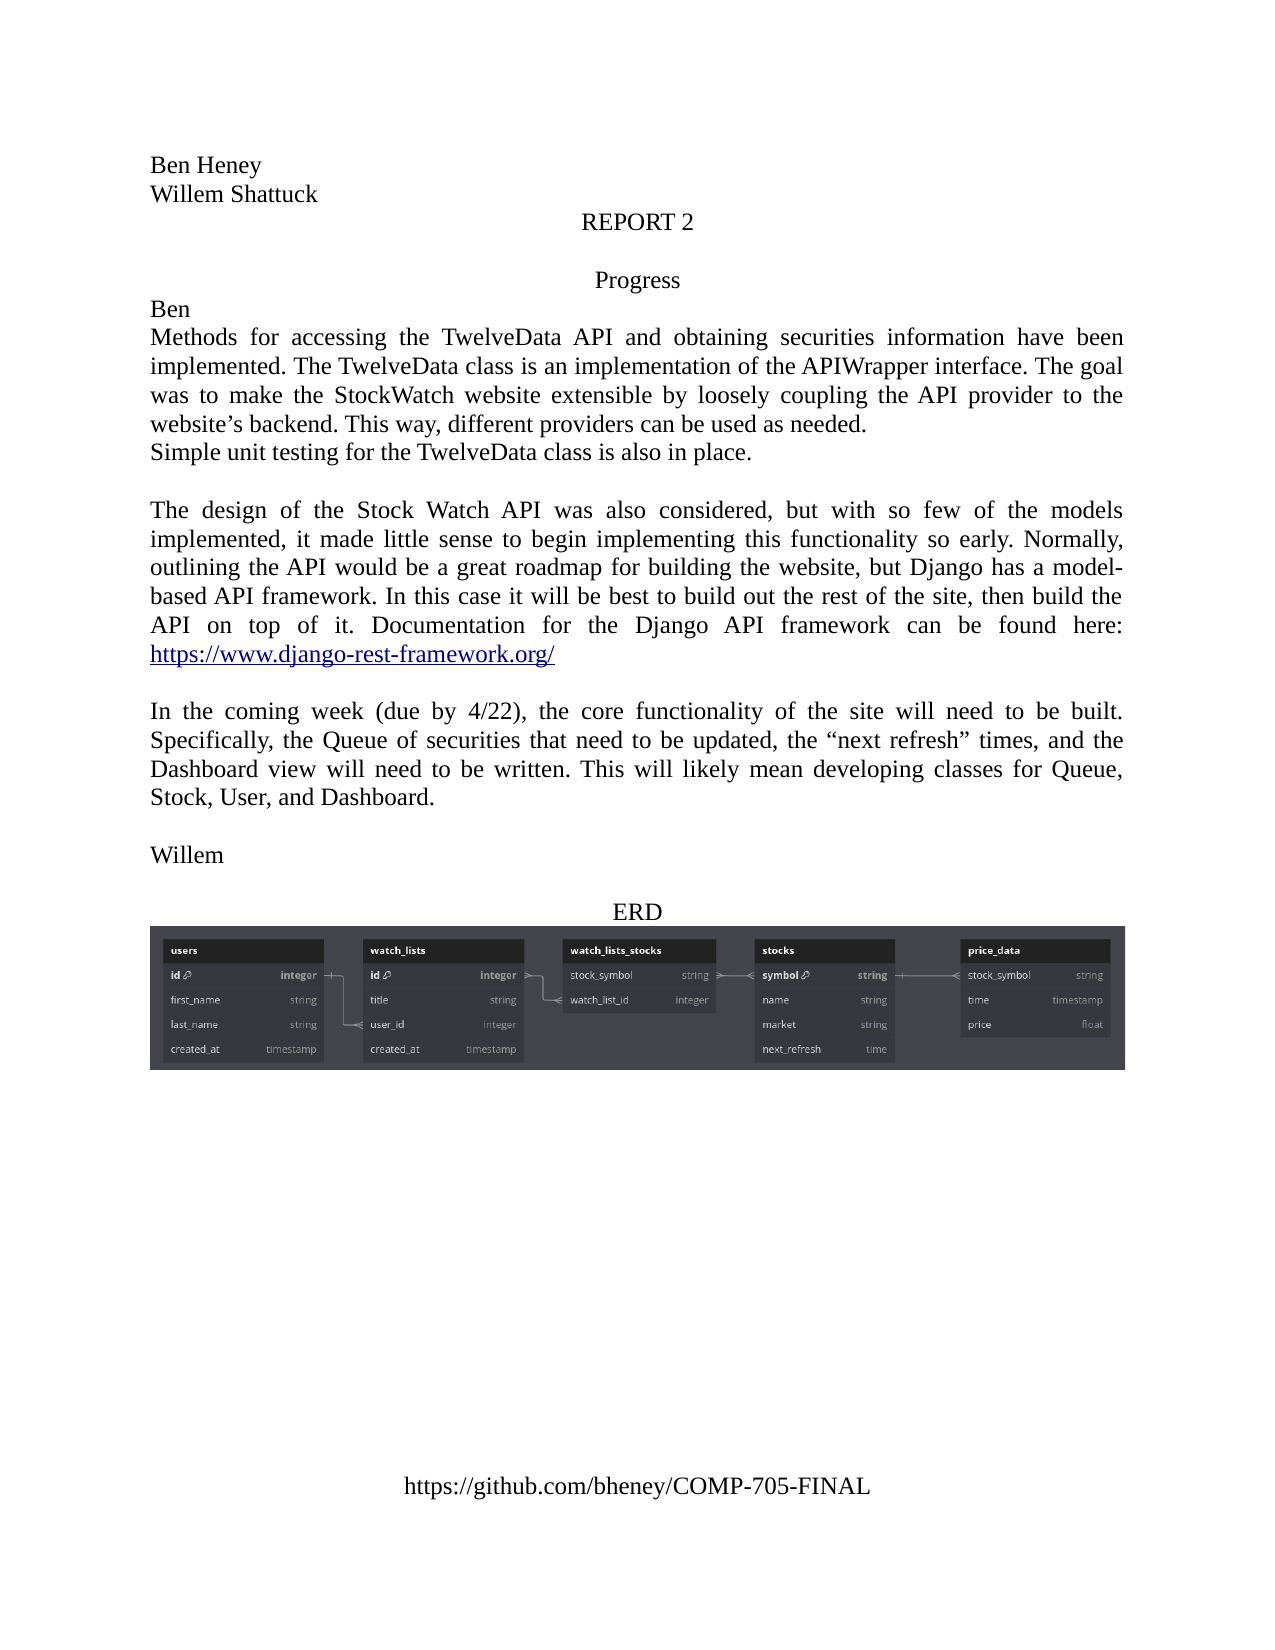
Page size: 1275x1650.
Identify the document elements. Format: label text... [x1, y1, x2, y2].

text Ben [150, 294, 1125, 322]
text REPORT 2 [150, 207, 1125, 236]
text Simple unit testing for the TwelveData class is also in place. [150, 437, 1125, 466]
text Willem [150, 840, 1125, 869]
text The design of the Stock Watch API was also considered, but with so few of the models implemented, it made little sense to begin implementing this functionality so early. Normally, outlining the API would be a great roadmap for building the website, but Django has a model-based API framework. In this case it will be best to build out the rest of the site, then build the API on top of it. Documentation for the Django API framework can be found here: https://www.django-rest-framework.org/ [150, 495, 1125, 667]
text ERD [150, 897, 1125, 926]
text In the coming week (due by 4/22), the core functionality of the site will need to be built. Specifically, the Queue of securities that need to be updated, the “next refresh” times, and the Dashboard view will need to be written. This will likely mean developing classes for Queue, Stock, User, and Dashboard. [150, 696, 1125, 811]
text Ben Heney [150, 150, 1125, 179]
text Methods for accessing the TwelveData API and obtaining securities information have been implemented. The TwelveData class is an implementation of the APIWrapper interface. The goal was to make the StockWatch website extensible by loosely coupling the API provider to the website’s backend. This way, different providers can be used as needed. [150, 322, 1125, 437]
text Willem Shattuck [150, 179, 1125, 207]
picture [150, 926, 1125, 1070]
text Progress [150, 265, 1125, 294]
